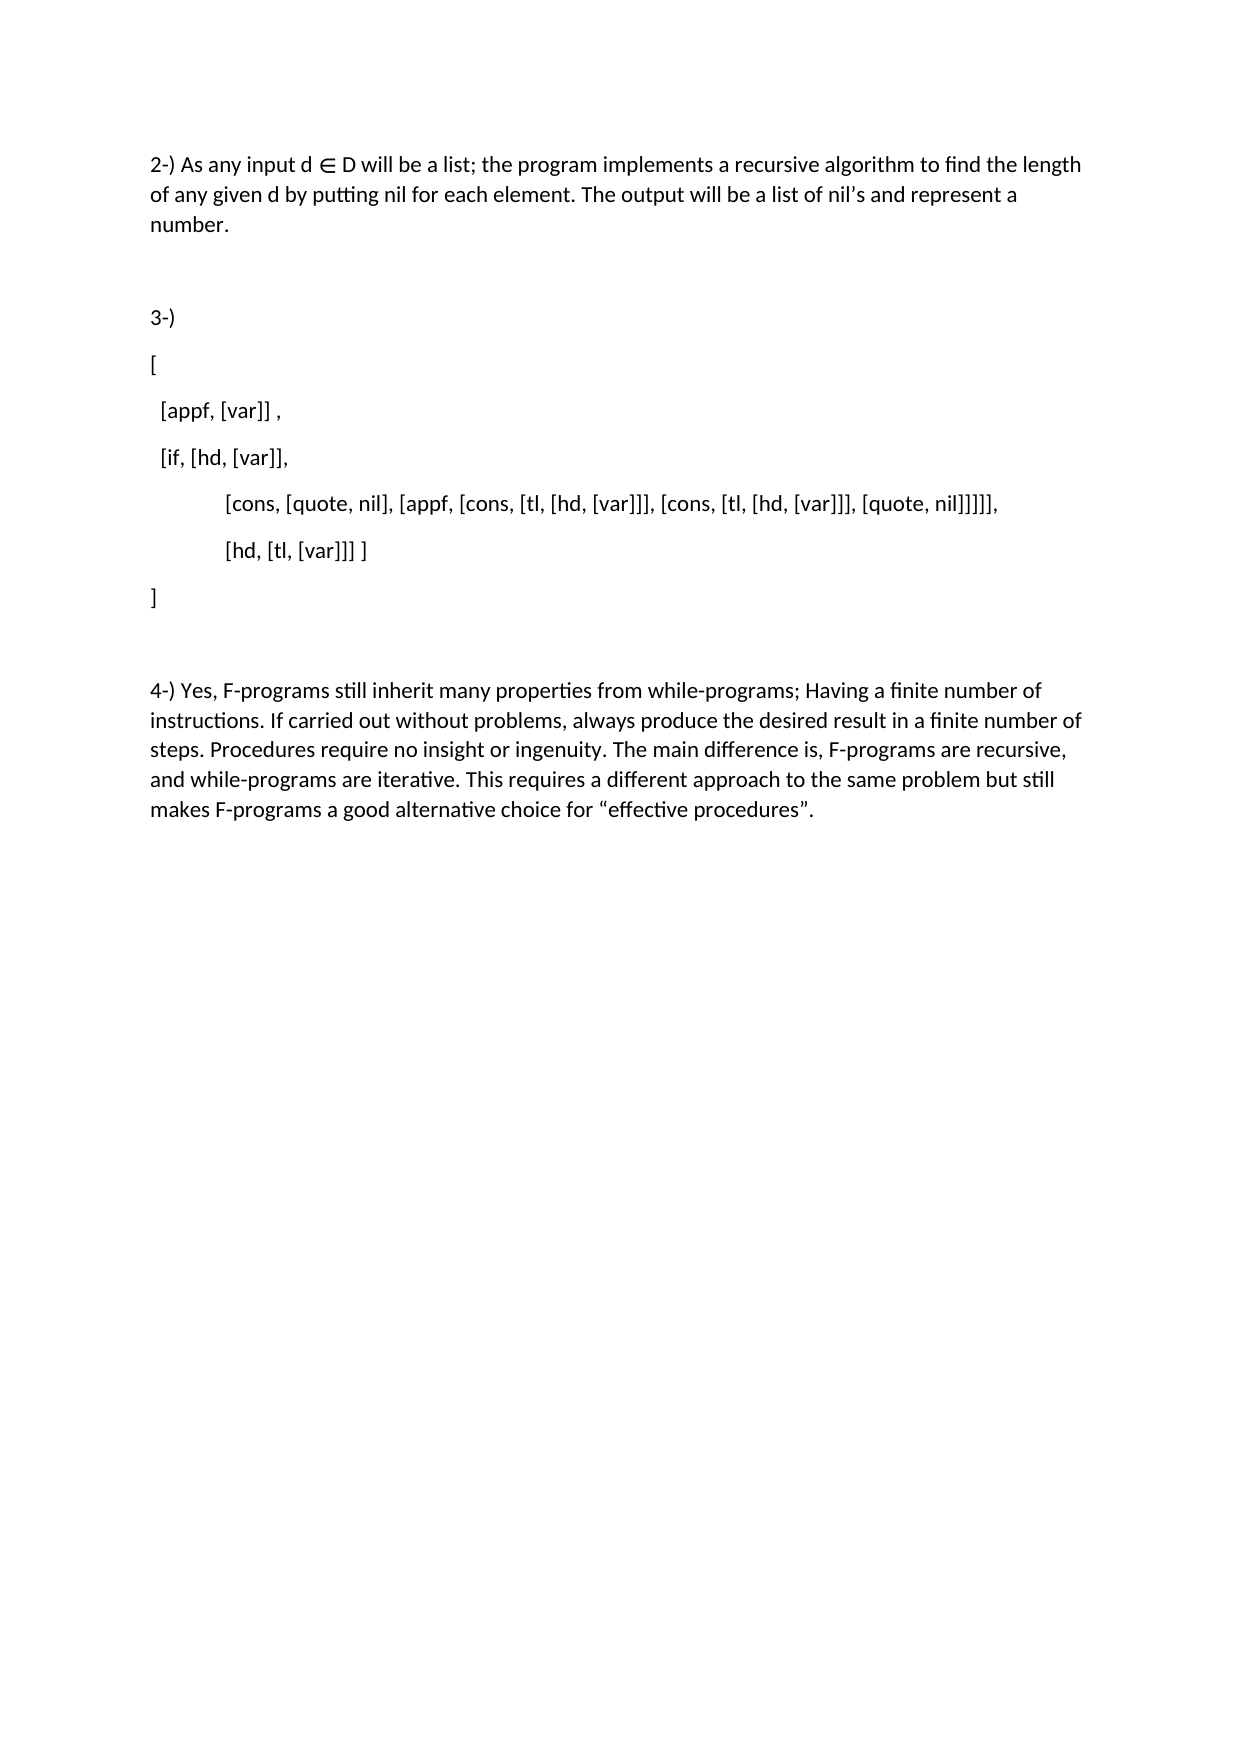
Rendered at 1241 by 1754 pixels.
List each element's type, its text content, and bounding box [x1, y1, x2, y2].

text [if, [hd, [var]], [150, 443, 1090, 471]
text 2-) As any input d ∈ D will be a list; the program implements a recursive algorithm to find the length of any given d by putting nil for each element. The output will be a list of nil’s and represent a number. [150, 150, 1090, 238]
text [appf, [var]] , [150, 396, 1090, 424]
text 4-) Yes, F-programs still inherit many properties from while-programs; Having a finite number of instructions. If carried out without problems, always produce the desired result in a finite number of steps. Procedures require no insight or ingenuity. The main difference is, F-programs are recursive, and while-programs are iterative. This requires a different approach to the same problem but still makes F-programs a good alternative choice for “effective procedures”. [150, 676, 1090, 823]
text [ [150, 350, 1090, 378]
text [cons, [quote, nil], [appf, [cons, [tl, [hd, [var]]], [cons, [tl, [hd, [var]]], [quote, nil]]]]], [150, 489, 1090, 518]
text 3-) [150, 303, 1090, 331]
text [hd, [tl, [var]]] ] [150, 536, 1090, 564]
text ] [150, 583, 1090, 611]
